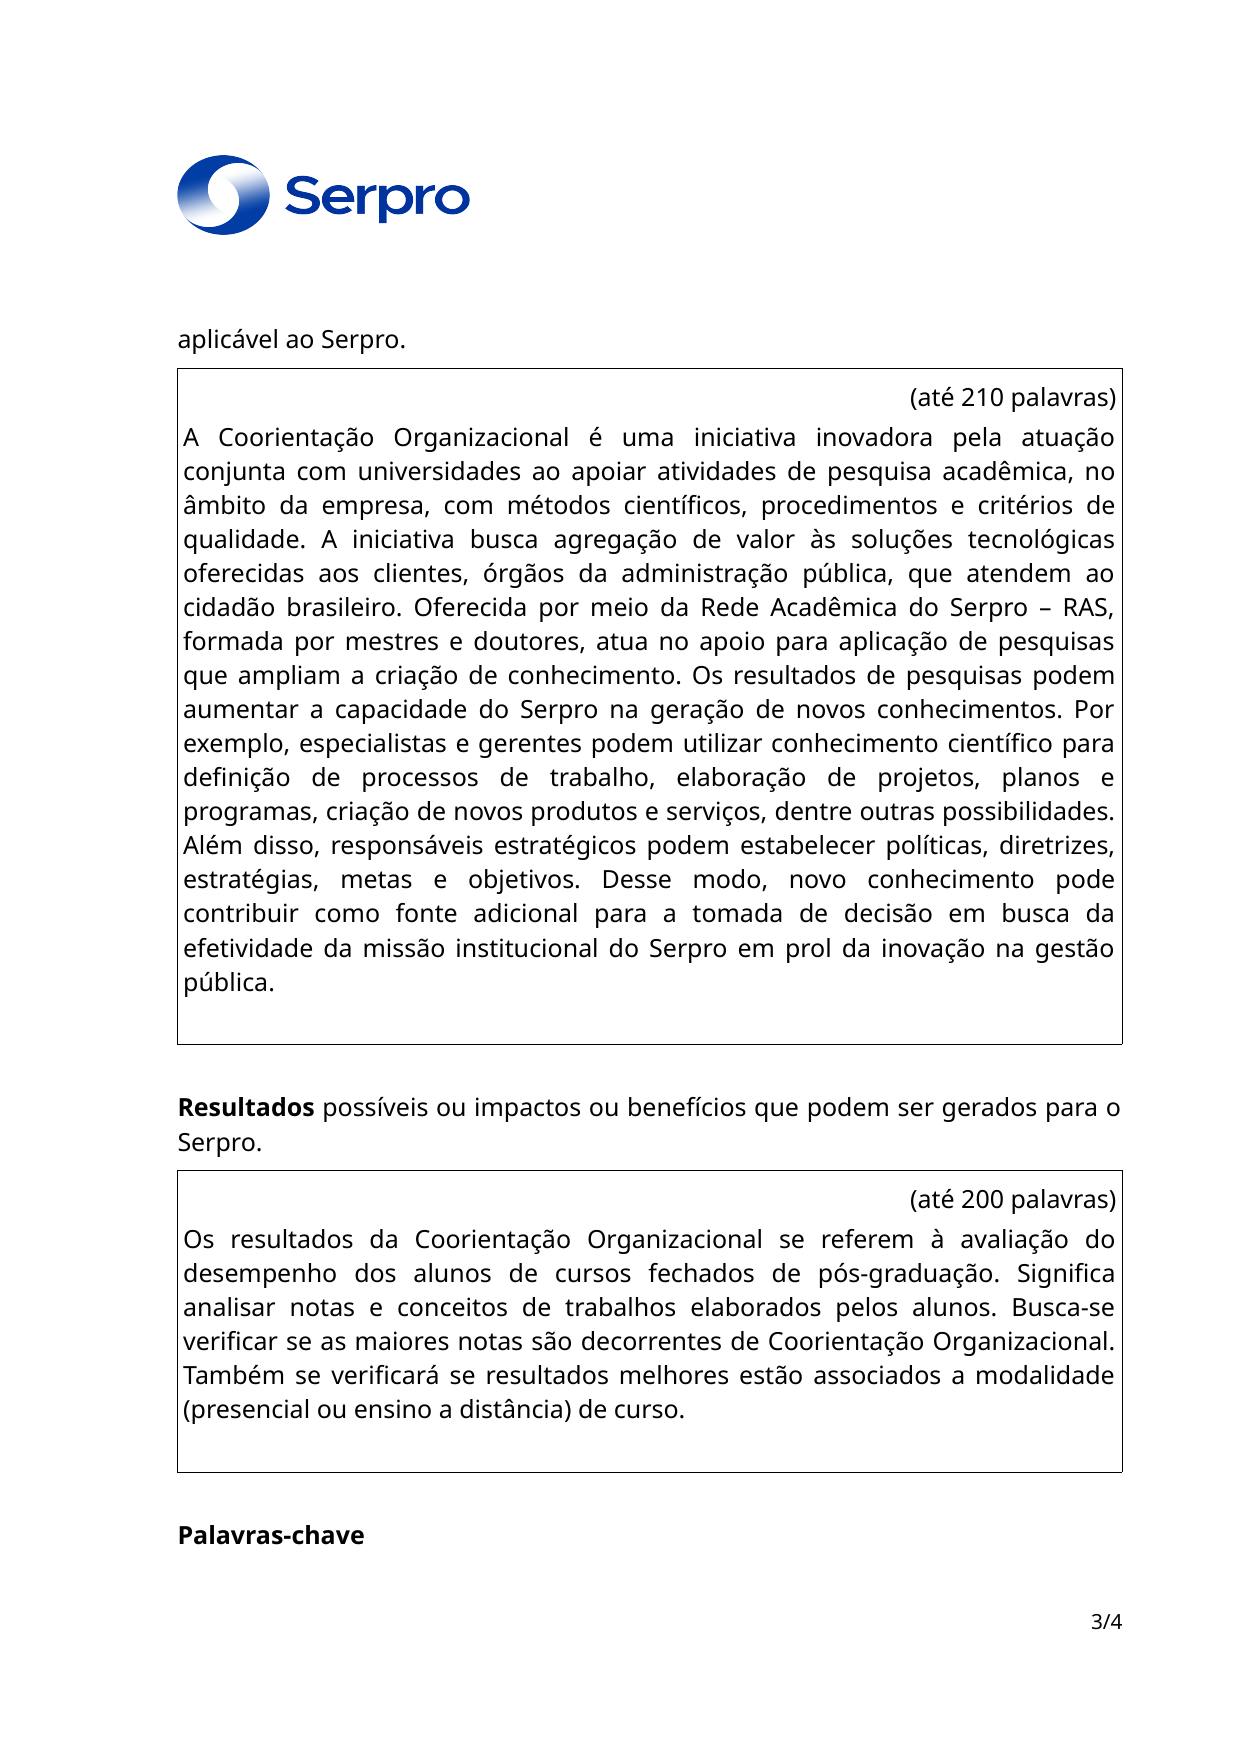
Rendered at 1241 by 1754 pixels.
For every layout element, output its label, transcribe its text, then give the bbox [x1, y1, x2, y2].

text Resultados possíveis ou impactos ou benefícios que podem ser gerados para o Serpro. [177, 1090, 1122, 1158]
text Palavras-chave [177, 1518, 1122, 1552]
picture [177, 155, 470, 235]
text aplicável ao Serpro. [177, 322, 1122, 356]
table_header (até 210 palavras) A Coorientação Organizacional é uma iniciativa inovadora pela atuação conjunta com universidades ao apoiar atividades de pesquisa acadêmica, no âmbito da empresa, com métodos científicos, procedimentos e critérios de qualidade. A iniciativa busca agregação de valor às soluções tecnológicas oferecidas aos clientes, órgãos da administração pública, que atendem ao cidadão brasileiro. Oferecida por meio da Rede Acadêmica do Serpro – RAS, formada por mestres e doutores, atua no apoio para aplicação de pesquisas que ampliam a criação de conhecimento. Os resultados de pesquisas podem aumentar a capacidade do Serpro na geração de novos conhecimentos. Por exemplo, especialistas e gerentes podem utilizar conhecimento científico para definição de processos de trabalho, elaboração de projetos, planos e programas, criação de novos produtos e serviços, dentre outras possibilidades. Além disso, responsáveis estratégicos podem estabelecer políticas, diretrizes, estratégias, metas e objetivos. Desse modo, novo conhecimento pode contribuir como fonte adicional para a tomada de decisão em busca da efetividade da missão institucional do Serpro em prol da inovação na gestão pública. [178, 369, 1122, 1044]
table_header (até 200 palavras) Os resultados da Coorientação Organizacional se referem à avaliação do desempenho dos alunos de cursos fechados de pós-graduação. Significa analisar notas e conceitos de trabalhos elaborados pelos alunos. Busca-se verificar se as maiores notas são decorrentes de Coorientação Organizacional. Também se verificará se resultados melhores estão associados a modalidade (presencial ou ensino a distância) de curso. [178, 1171, 1122, 1472]
